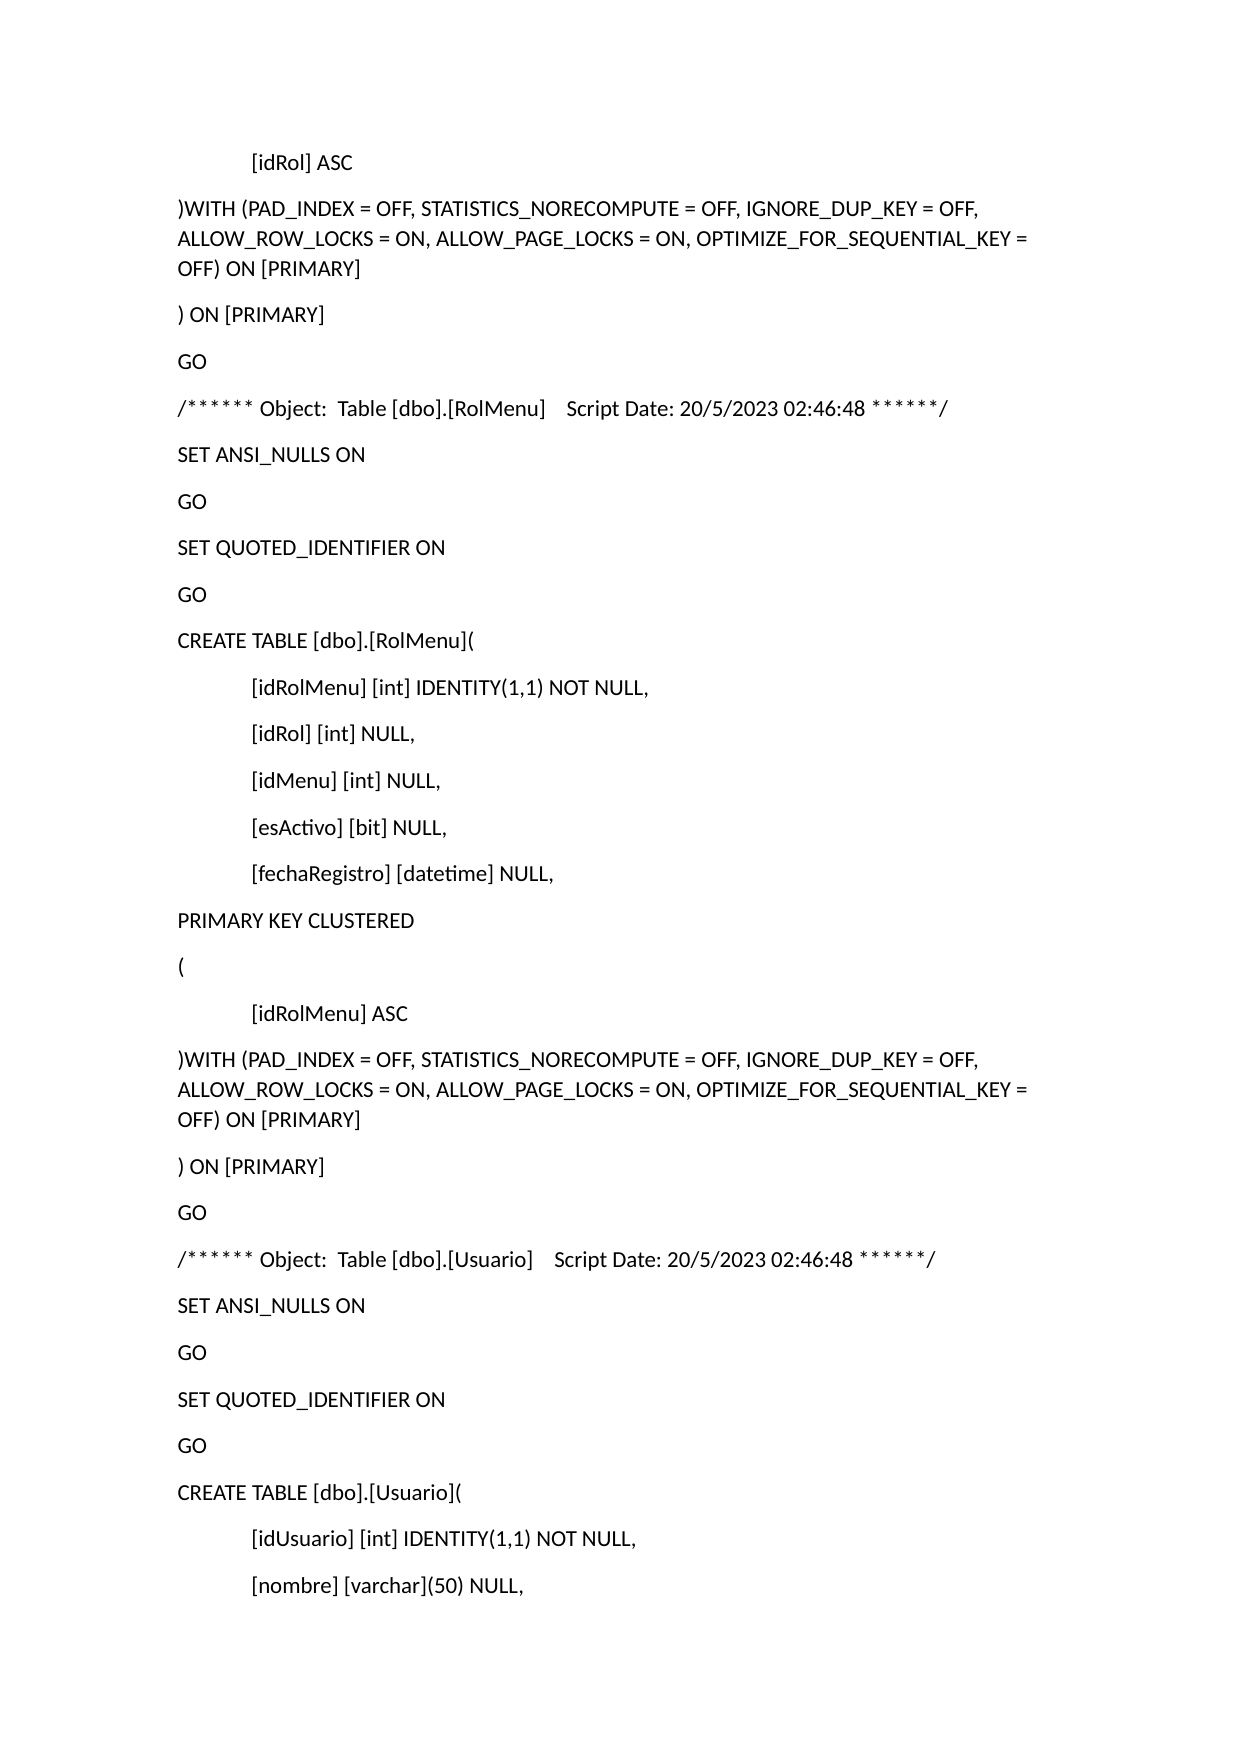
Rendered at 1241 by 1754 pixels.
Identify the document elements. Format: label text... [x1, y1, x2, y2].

text SET QUOTED_IDENTIFIER ON [177, 1385, 1063, 1413]
text )WITH (PAD_INDEX = OFF, STATISTICS_NORECOMPUTE = OFF, IGNORE_DUP_KEY = OFF, ALLOW_ROW_LOCKS = ON, ALLOW_PAGE_LOCKS = ON, OPTIMIZE_FOR_SEQUENTIAL_KEY = OFF) ON [PRIMARY] [177, 1046, 1063, 1133]
text GO [177, 487, 1063, 515]
text SET ANSI_NULLS ON [177, 440, 1063, 468]
text [idMenu] [int] NULL, [177, 766, 1063, 794]
text GO [177, 1198, 1063, 1226]
text SET ANSI_NULLS ON [177, 1292, 1063, 1319]
text CREATE TABLE [dbo].[RolMenu]( [177, 626, 1063, 654]
text ) ON [PRIMARY] [177, 1152, 1063, 1180]
text PRIMARY KEY CLUSTERED [177, 906, 1063, 934]
text GO [177, 1338, 1063, 1366]
text )WITH (PAD_INDEX = OFF, STATISTICS_NORECOMPUTE = OFF, IGNORE_DUP_KEY = OFF, ALLOW_ROW_LOCKS = ON, ALLOW_PAGE_LOCKS = ON, OPTIMIZE_FOR_SEQUENTIAL_KEY = OFF) ON [PRIMARY] [177, 194, 1063, 282]
text [idRolMenu] [int] IDENTITY(1,1) NOT NULL, [177, 673, 1063, 701]
text /****** Object: Table [dbo].[Usuario] Script Date: 20/5/2023 02:46:48 ******/ [177, 1245, 1063, 1273]
text [idRol] ASC [177, 148, 1063, 176]
text GO [177, 347, 1063, 375]
text GO [177, 580, 1063, 608]
text CREATE TABLE [dbo].[Usuario]( [177, 1478, 1063, 1506]
text ) ON [PRIMARY] [177, 301, 1063, 328]
text [fechaRegistro] [datetime] NULL, [177, 859, 1063, 887]
text /****** Object: Table [dbo].[RolMenu] Script Date: 20/5/2023 02:46:48 ******/ [177, 394, 1063, 422]
text [idRolMenu] ASC [177, 999, 1063, 1027]
text SET QUOTED_IDENTIFIER ON [177, 533, 1063, 561]
text [esActivo] [bit] NULL, [177, 813, 1063, 841]
text ( [177, 952, 1063, 980]
text [idUsuario] [int] IDENTITY(1,1) NOT NULL, [177, 1524, 1063, 1552]
text GO [177, 1431, 1063, 1459]
text [nombre] [varchar](50) NULL, [177, 1571, 1063, 1599]
text [idRol] [int] NULL, [177, 719, 1063, 748]
